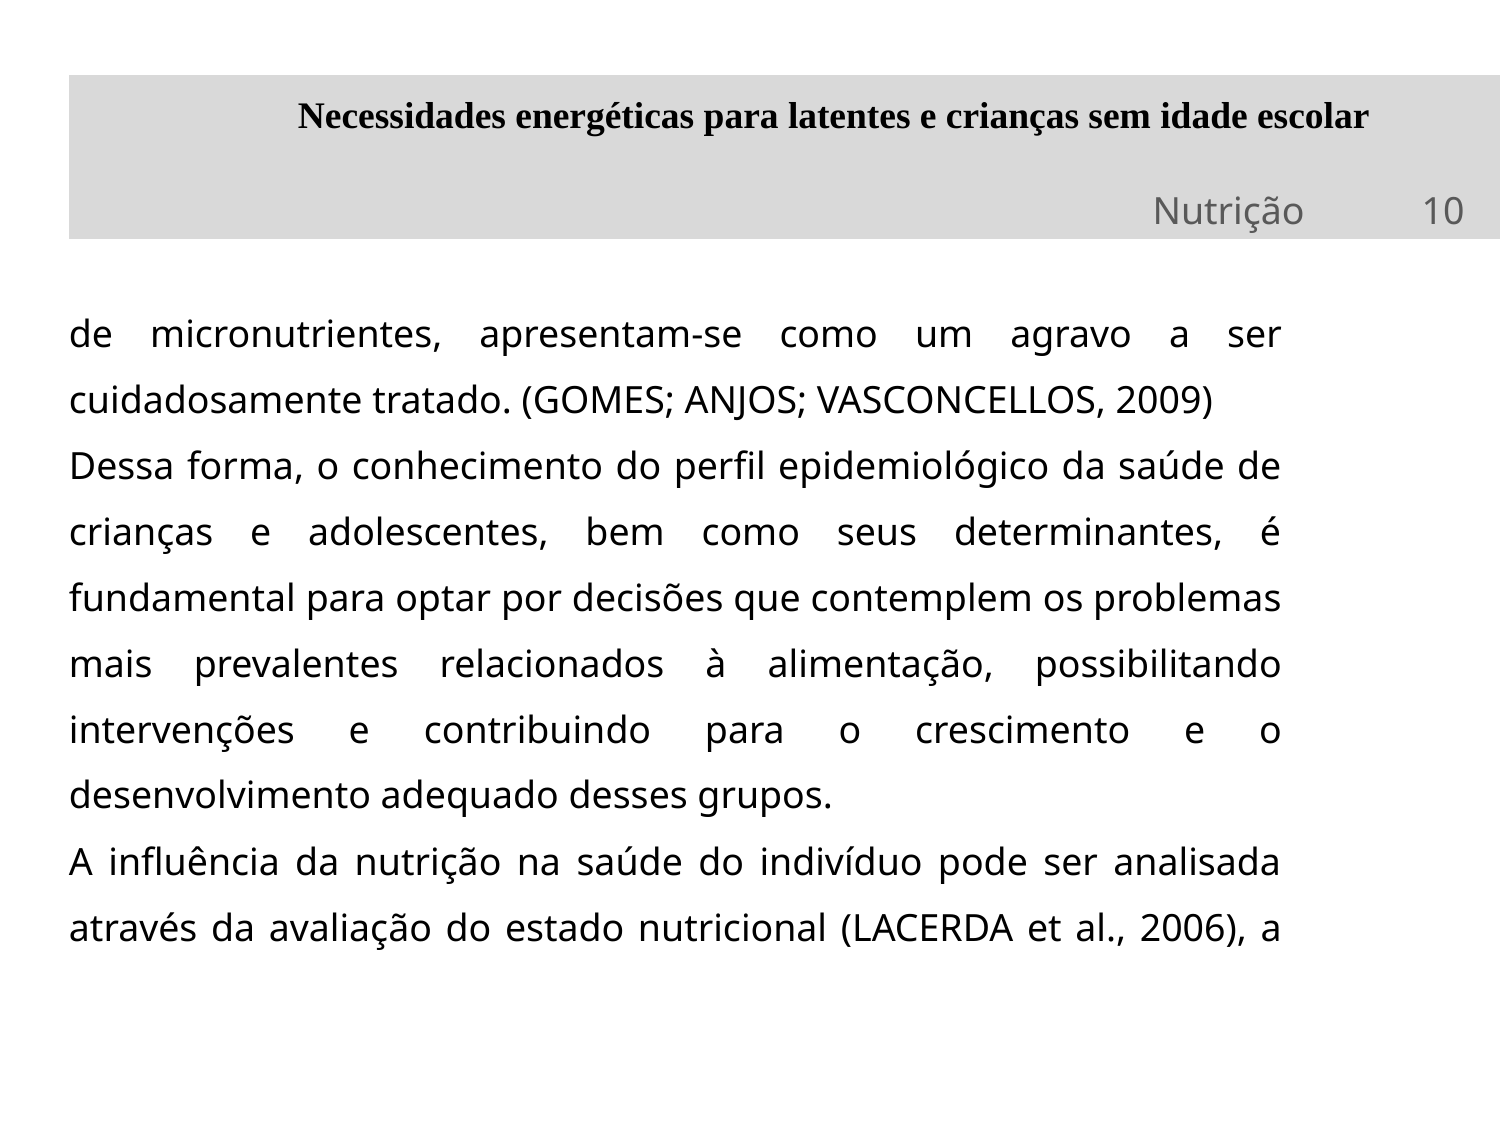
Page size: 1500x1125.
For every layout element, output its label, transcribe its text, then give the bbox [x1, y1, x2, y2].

text A influência da nutrição na saúde do indivíduo pode ser analisada através da avaliação do estado nutricional (LACERDA et al., 2006), a [69, 835, 1282, 952]
text de micronutrientes, apresentam-se como um agravo a ser cuidadosamente tratado. (GOMES; ANJOS; VASCONCELLOS, 2009) [69, 307, 1282, 424]
text Dessa forma, o conhecimento do perfil epidemiológico da saúde de crianças e adolescentes, bem como seus determinantes, é fundamental para optar por decisões que contemplem os problemas mais prevalentes relacionados à alimentação, possibilitando intervenções e contribuindo para o crescimento e o desenvolvimento adequado desses grupos. [69, 439, 1282, 820]
